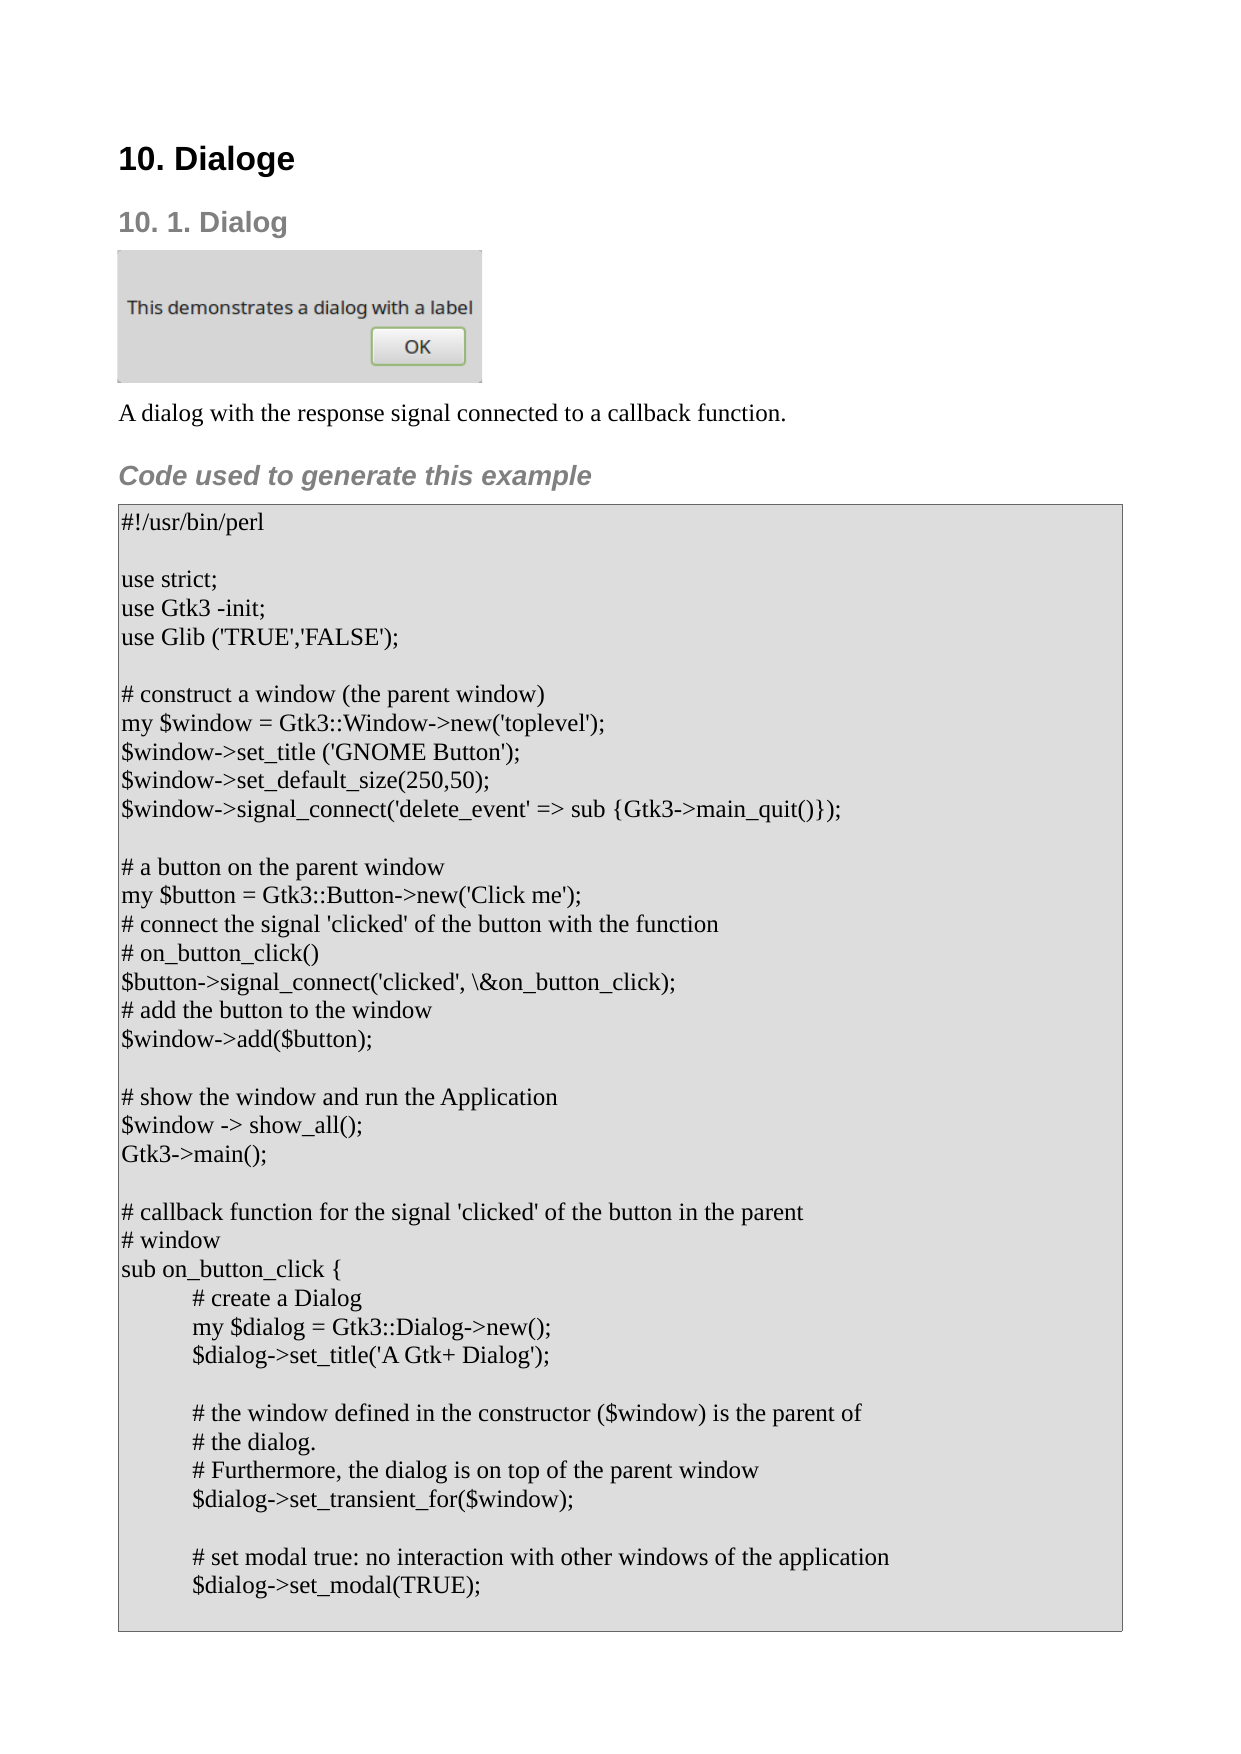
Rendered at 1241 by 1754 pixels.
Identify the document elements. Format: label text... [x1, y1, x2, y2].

text $button->signal_connect('clicked', \&on_button_click); [119, 964, 1122, 993]
text my $window = Gtk3::Window->new('toplevel'); [119, 705, 1122, 734]
text # a button on the parent window [119, 849, 1122, 878]
text my $button = Gtk3::Button->new('Click me'); [119, 878, 1122, 906]
text # connect the signal 'clicked' of the button with the function [119, 906, 1122, 935]
text Gtk3->main(); [119, 1136, 1122, 1165]
subtitle 10. 1. Dialog [118, 205, 1122, 238]
text $window->set_default_size(250,50); [119, 763, 1122, 791]
text $window->signal_connect('delete_event' => sub {Gtk3->main_quit()}); [119, 791, 1122, 820]
text # Furthermore, the dialog is on top of the parent window [119, 1453, 1122, 1481]
text $window->set_title ('GNOME Button'); [119, 734, 1122, 763]
text A dialog with the response signal connected to a callback function. [118, 398, 1122, 427]
text # callback function for the signal 'clicked' of the button in the parent [119, 1194, 1122, 1223]
text sub on_button_click { [119, 1251, 1122, 1280]
text # window [119, 1223, 1122, 1251]
text #!/usr/bin/perl [119, 505, 1122, 533]
text # the dialog. [119, 1424, 1122, 1453]
text $window->add($button); [119, 1021, 1122, 1050]
text # create a Dialog [119, 1280, 1122, 1309]
text # show the window and run the Application [119, 1079, 1122, 1108]
text # on_button_click() [119, 935, 1122, 964]
text my $dialog = Gtk3::Dialog->new(); [119, 1309, 1122, 1338]
text # set modal true: no interaction with other windows of the application [119, 1539, 1122, 1568]
text # construct a window (the parent window) [119, 676, 1122, 705]
text use Gtk3 -init; [119, 590, 1122, 619]
subtitle 10. Dialoge [118, 139, 1122, 178]
text $window -> show_all(); [119, 1108, 1122, 1136]
subtitle Code used to generate this example [118, 459, 1122, 491]
text $dialog->set_transient_for($window); [119, 1481, 1122, 1510]
text use strict; [119, 561, 1122, 590]
text $dialog->set_modal(TRUE); [119, 1568, 1122, 1596]
picture [117, 250, 483, 383]
text # the window defined in the constructor ($window) is the parent of [119, 1395, 1122, 1424]
text $dialog->set_title('A Gtk+ Dialog'); [119, 1338, 1122, 1366]
text # add the button to the window [119, 993, 1122, 1021]
text use Glib ('TRUE','FALSE'); [119, 619, 1122, 648]
